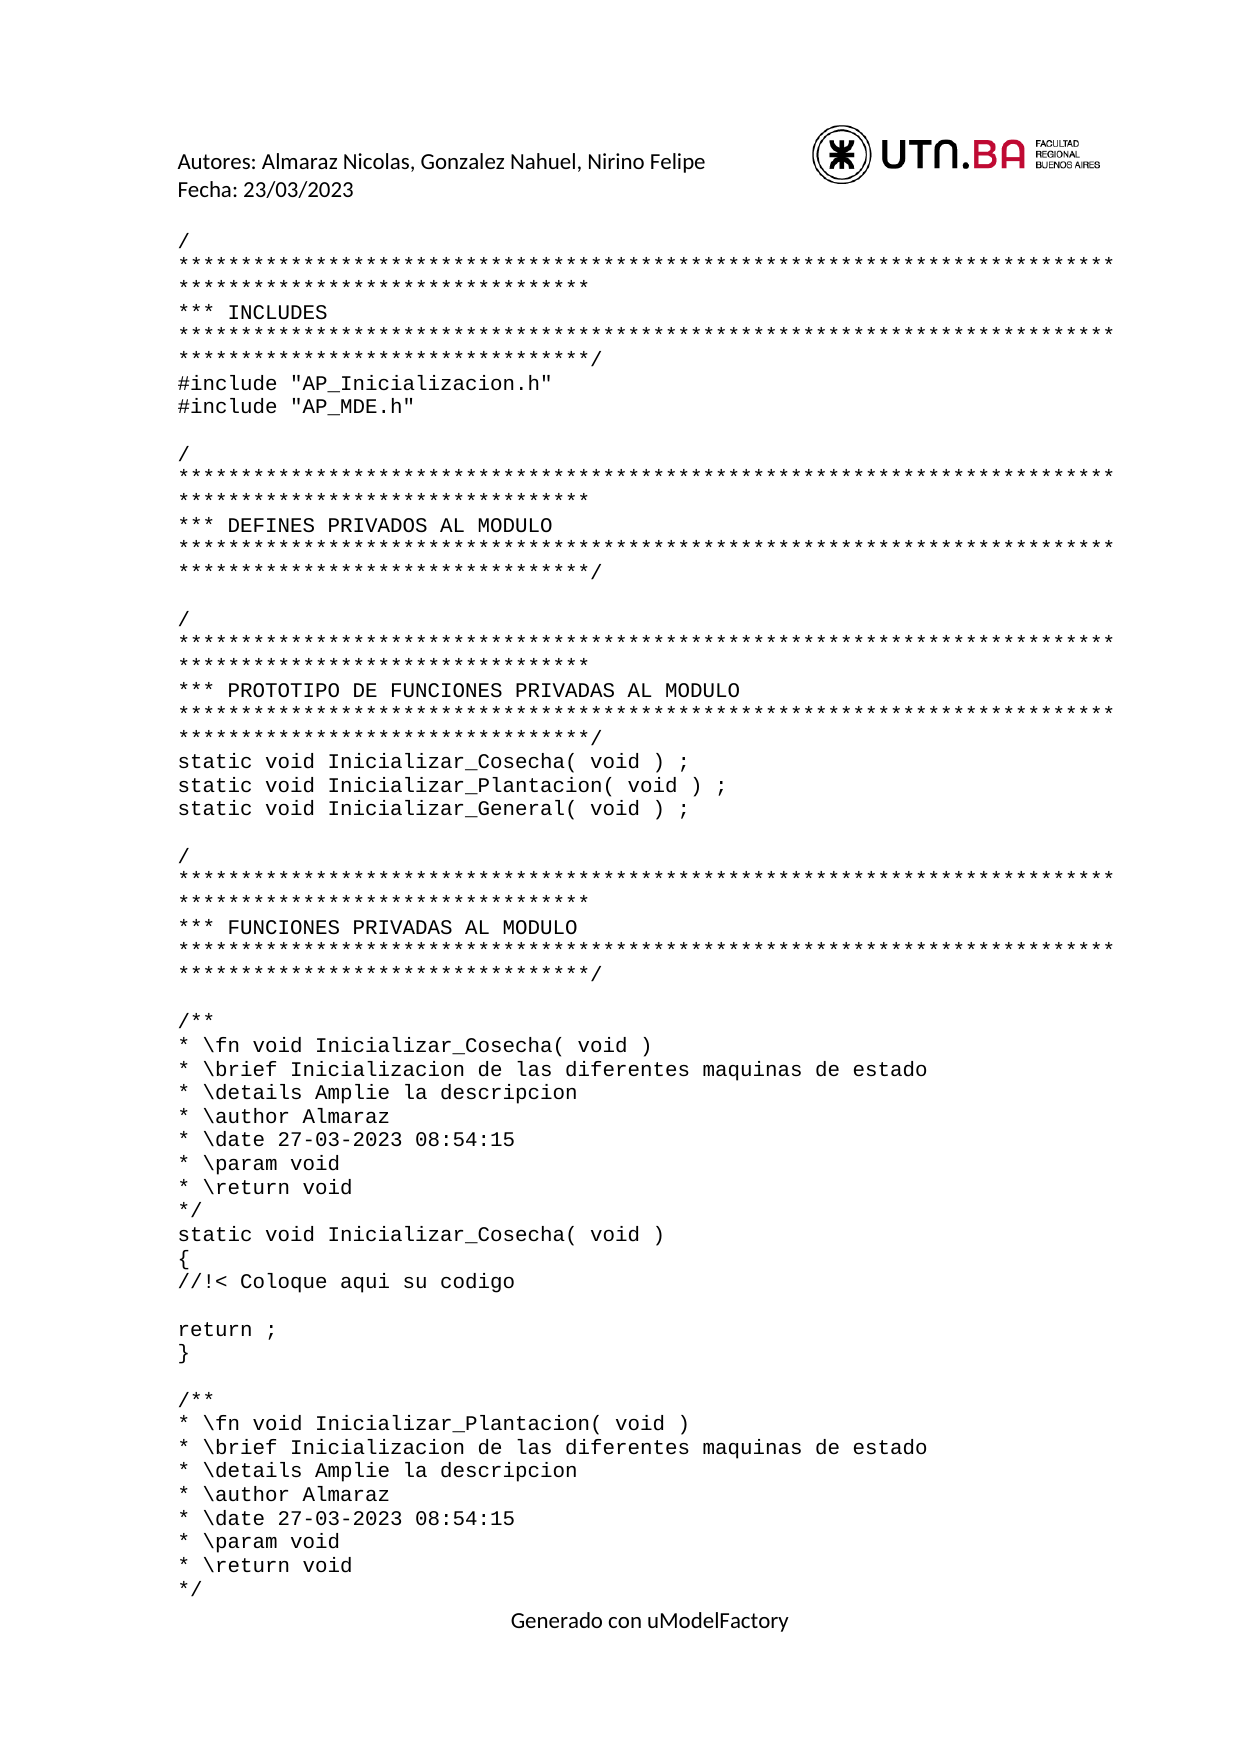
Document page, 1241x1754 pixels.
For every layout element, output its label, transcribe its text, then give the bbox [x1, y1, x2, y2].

text * \fn void Inicializar_Plantacion( void ) [177, 1413, 1122, 1437]
text * \brief Inicializacion de las diferentes maquinas de estado [177, 1058, 1122, 1082]
text /** [177, 1389, 1122, 1413]
text *** FUNCIONES PRIVADAS AL MODULO [177, 917, 1122, 940]
text * \date 27-03-2023 08:54:15 [177, 1129, 1122, 1153]
text *** DEFINES PRIVADOS AL MODULO [177, 515, 1122, 538]
text static void Inicializar_Plantacion( void ) ; [177, 775, 1122, 798]
text * \date 27-03-2023 08:54:15 [177, 1508, 1122, 1531]
text *** PROTOTIPO DE FUNCIONES PRIVADAS AL MODULO [177, 680, 1122, 704]
text //!< Coloque aqui su codigo [177, 1271, 1122, 1295]
text { [177, 1248, 1122, 1271]
text * \author Almaraz [177, 1106, 1122, 1129]
text return ; [177, 1319, 1122, 1342]
text ************************************************************************************************************/ [177, 704, 1122, 751]
text * \author Almaraz [177, 1484, 1122, 1508]
text static void Inicializar_Cosecha( void ) ; [177, 751, 1122, 775]
text /************************************************************************************************************ [177, 609, 1122, 680]
text ************************************************************************************************************/ [177, 940, 1122, 988]
text * \details Amplie la descripcion [177, 1461, 1122, 1484]
text /************************************************************************************************************ [177, 846, 1122, 917]
text ************************************************************************************************************/ [177, 538, 1122, 586]
text ************************************************************************************************************/ [177, 326, 1122, 373]
text static void Inicializar_Cosecha( void ) [177, 1224, 1122, 1248]
text * \return void [177, 1555, 1122, 1579]
picture [798, 118, 1122, 190]
text * \param void [177, 1531, 1122, 1555]
text /************************************************************************************************************ [177, 444, 1122, 515]
text */ [177, 1579, 1122, 1602]
text #include "AP_Inicializacion.h" [177, 373, 1122, 396]
text */ [177, 1200, 1122, 1224]
text * \brief Inicializacion de las diferentes maquinas de estado [177, 1437, 1122, 1461]
text * \details Amplie la descripcion [177, 1082, 1122, 1106]
text } [177, 1342, 1122, 1366]
text *** INCLUDES [177, 302, 1122, 326]
text #include "AP_MDE.h" [177, 396, 1122, 420]
text * \param void [177, 1153, 1122, 1177]
text /************************************************************************************************************ [177, 231, 1122, 302]
text * \return void [177, 1177, 1122, 1200]
text /** [177, 1011, 1122, 1035]
text static void Inicializar_General( void ) ; [177, 798, 1122, 822]
text * \fn void Inicializar_Cosecha( void ) [177, 1035, 1122, 1058]
